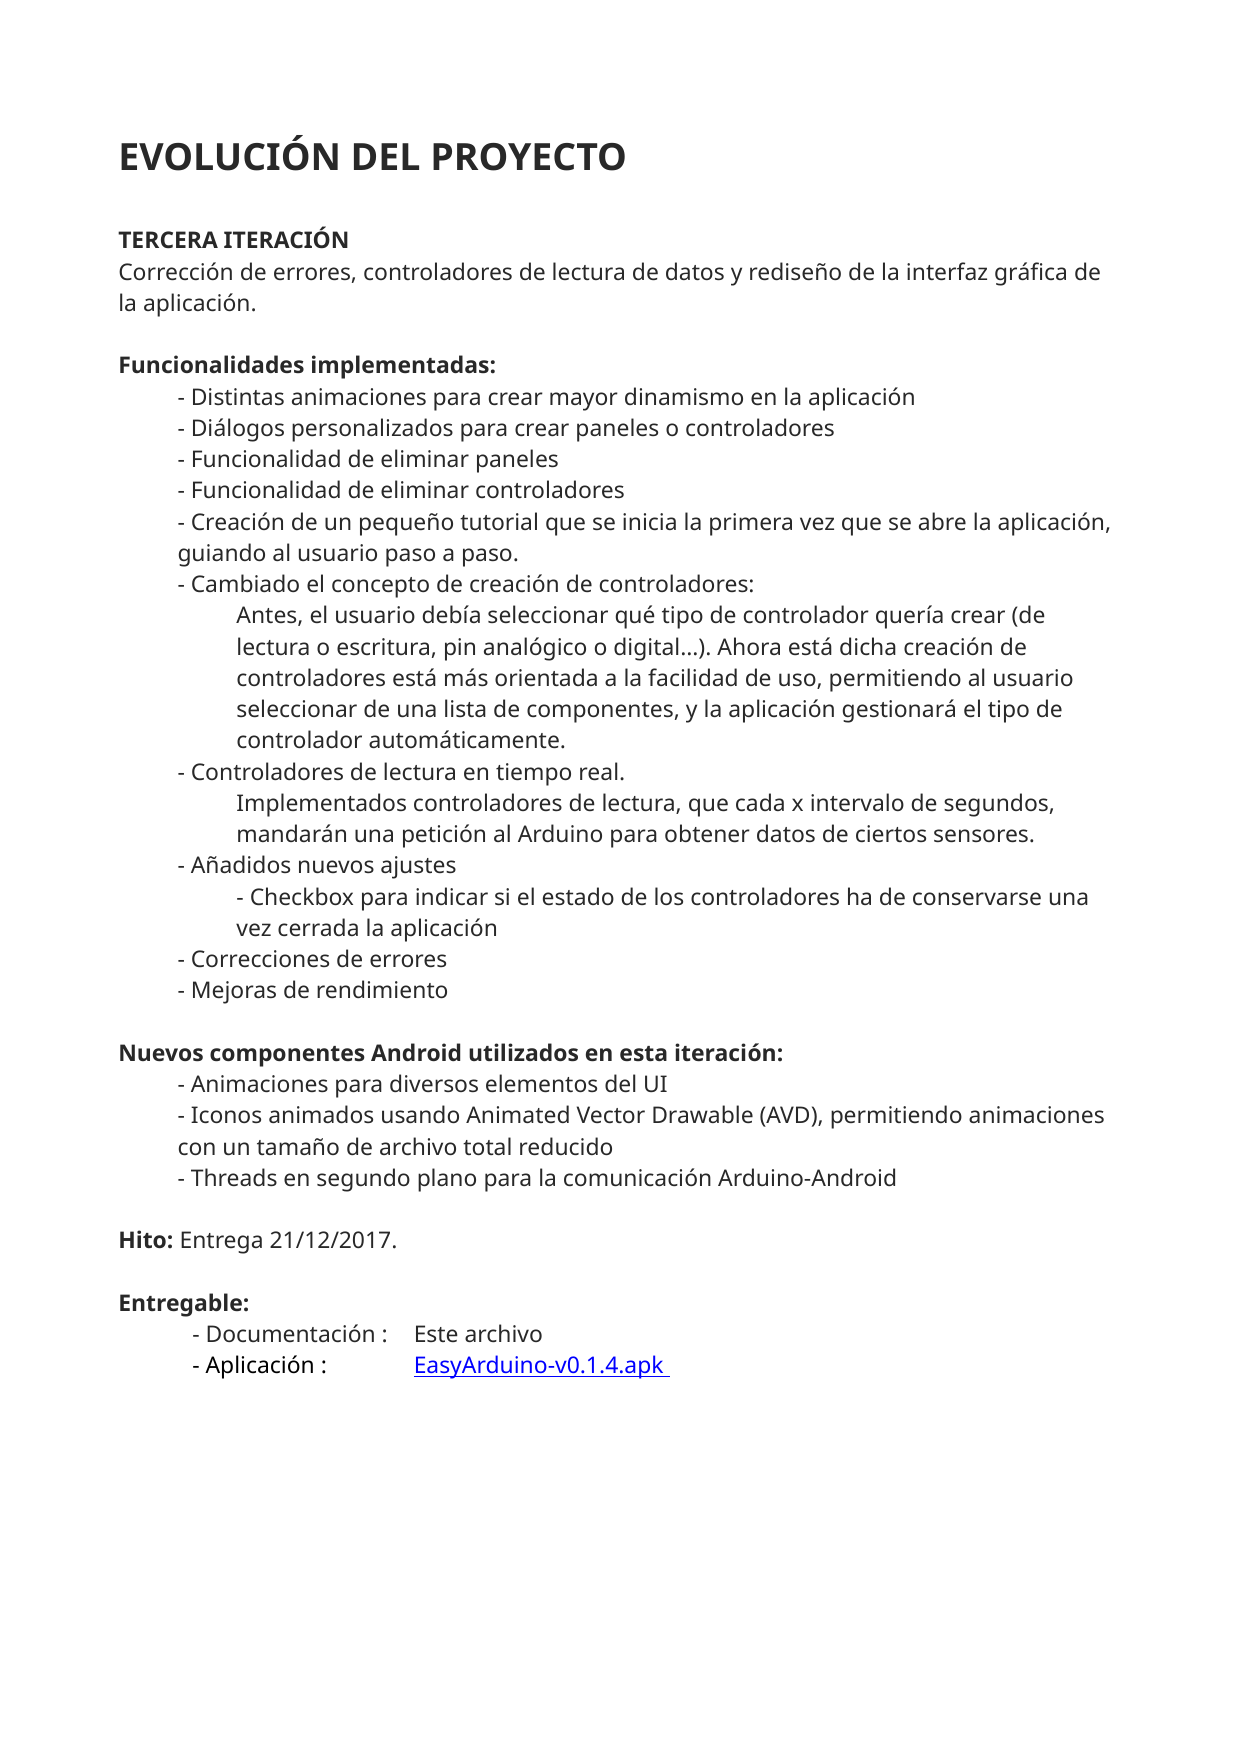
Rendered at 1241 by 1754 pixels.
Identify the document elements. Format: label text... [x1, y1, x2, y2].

text - Funcionalidad de eliminar controladores [177, 474, 1122, 505]
text - Documentación : Este archivo [118, 1318, 1122, 1349]
text TERCERA ITERACIÓN [118, 224, 1122, 255]
text - Correcciones de errores [177, 943, 1122, 974]
text - Aplicación : EasyArduino-v0.1.4.apk [118, 1349, 1122, 1380]
text Implementados controladores de lectura, que cada x intervalo de segundos, mandarán una petición al Arduino para obtener datos de ciertos sensores. [236, 787, 1122, 849]
text Funcionalidades implementadas: [118, 349, 1122, 380]
text Antes, el usuario debía seleccionar qué tipo de controlador quería crear (de lectura o escritura, pin analógico o digital…). Ahora está dicha creación de controladores está más orientada a la facilidad de uso, permitiendo al usuario seleccionar de una lista de componentes, y la aplicación gestionará el tipo de controlador automáticamente. [236, 599, 1122, 755]
text EVOLUCIÓN DEL PROYECTO [118, 130, 1122, 181]
text Hito: Entrega 21/12/2017. [118, 1224, 1122, 1255]
text Nuevos componentes Android utilizados en esta iteración: [118, 1037, 1122, 1068]
text - Añadidos nuevos ajustes [177, 849, 1122, 880]
text - Animaciones para diversos elementos del UI [177, 1068, 1122, 1099]
text - Cambiado el concepto de creación de controladores: [177, 568, 1122, 599]
text - Controladores de lectura en tiempo real. [177, 755, 1122, 787]
text - Iconos animados usando Animated Vector Drawable (AVD), permitiendo animaciones con un tamaño de archivo total reducido [177, 1099, 1122, 1162]
text - Checkbox para indicar si el estado de los controladores ha de conservarse una vez cerrada la aplicación [236, 880, 1122, 943]
text - Distintas animaciones para crear mayor dinamismo en la aplicación [177, 380, 1122, 412]
text Entregable: [118, 1287, 1122, 1318]
text - Diálogos personalizados para crear paneles o controladores [177, 412, 1122, 443]
text - Creación de un pequeño tutorial que se inicia la primera vez que se abre la aplicación, guiando al usuario paso a paso. [177, 505, 1122, 568]
text Corrección de errores, controladores de lectura de datos y rediseño de la interfaz gráfica de la aplicación. [118, 255, 1122, 318]
text - Mejoras de rendimiento [177, 974, 1122, 1005]
text - Funcionalidad de eliminar paneles [177, 443, 1122, 474]
text - Threads en segundo plano para la comunicación Arduino-Android [177, 1162, 1122, 1193]
